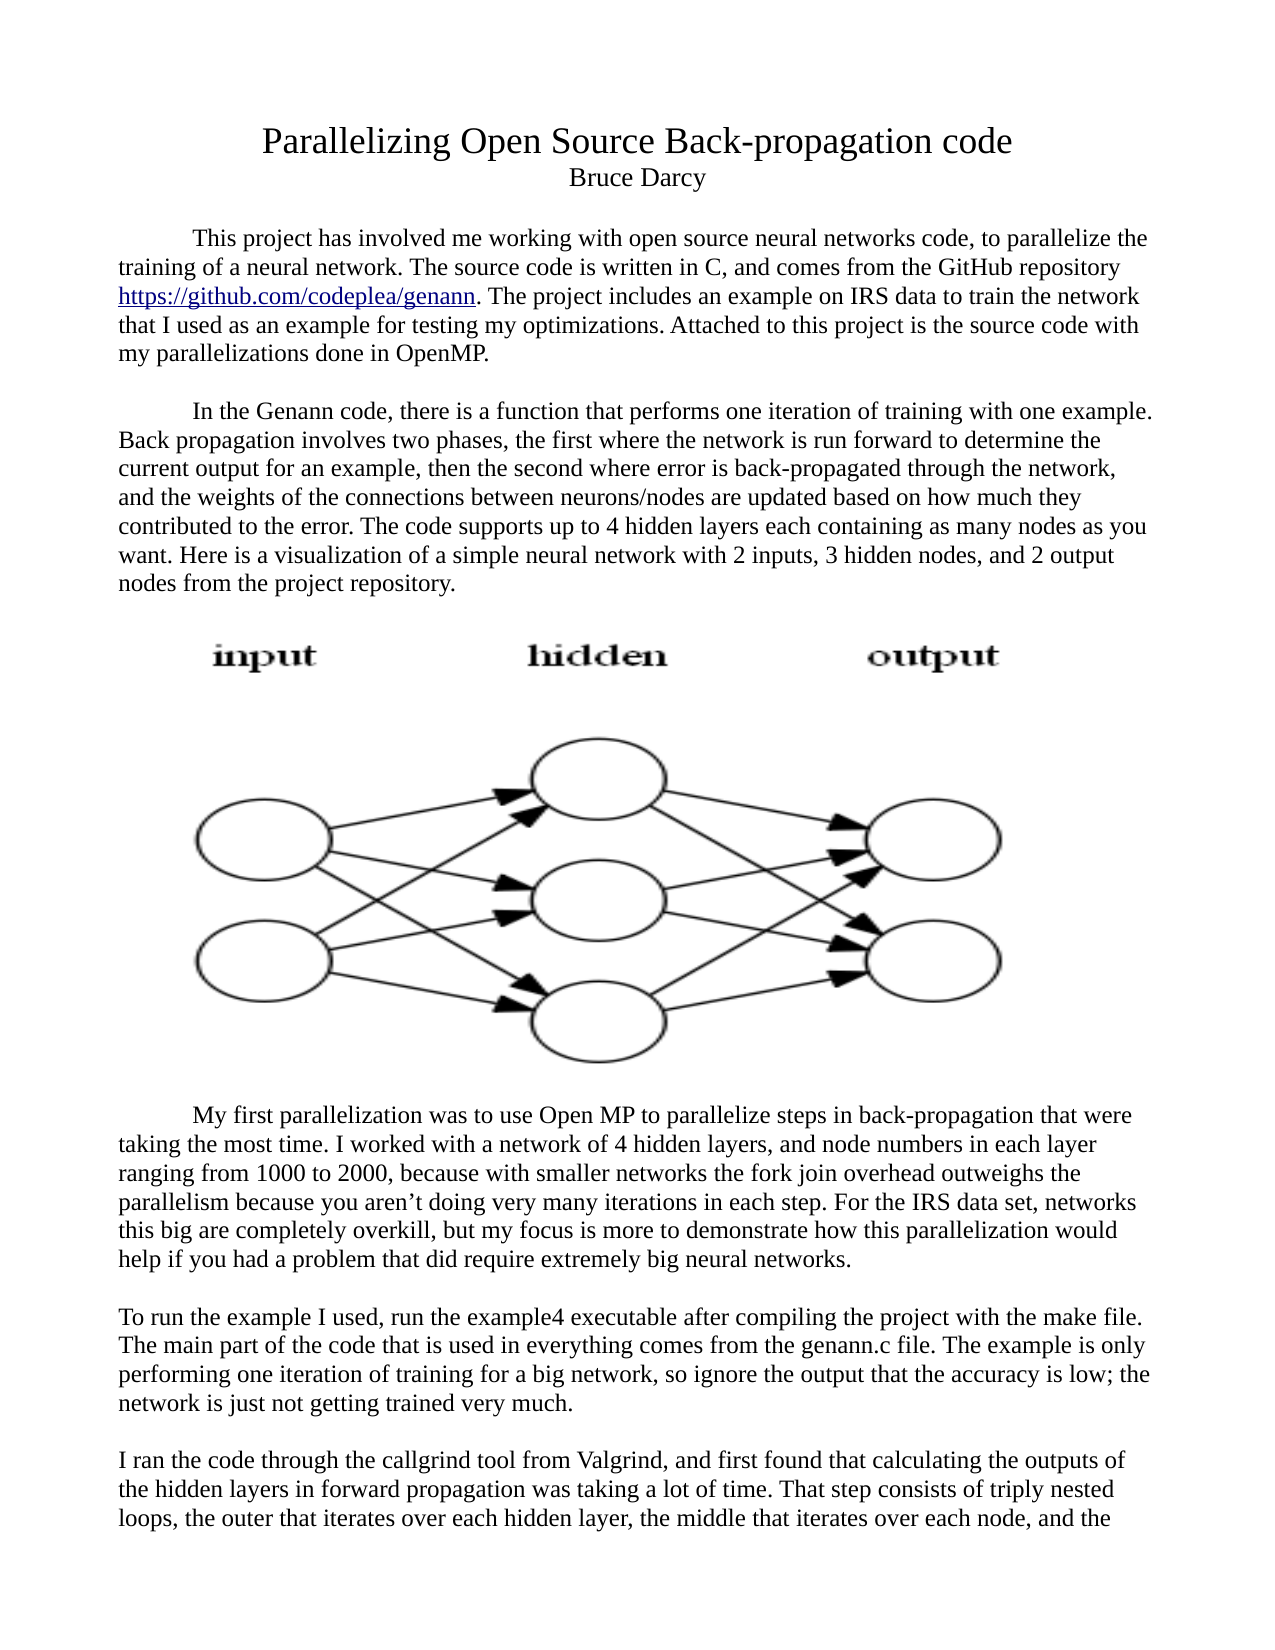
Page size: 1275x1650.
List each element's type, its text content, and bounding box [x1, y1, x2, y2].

text My first parallelization was to use Open MP to parallelize steps in back-propagation that were taking the most time. I worked with a network of 4 hidden layers, and node numbers in each layer ranging from 1000 to 2000, because with smaller networks the fork join overhead outweighs the parallelism because you aren’t doing very many iterations in each step. For the IRS data set, networks this big are completely overkill, but my focus is more to demonstrate how this parallelization would help if you had a problem that did require extremely big neural networks. [118, 1101, 1157, 1273]
text Bruce Darcy [118, 161, 1157, 192]
text To run the example I used, run the example4 executable after compiling the project with the make file. The main part of the code that is used in everything comes from the genann.c file. The example is only performing one iteration of training for a big network, so ignore the output that the accuracy is low; the network is just not getting trained very much. [118, 1302, 1157, 1417]
text Parallelizing Open Source Back-propagation code [118, 118, 1157, 161]
text In the Genann code, there is a function that performs one iteration of training with one example. Back propagation involves two phases, the first where the network is run forward to determine the current output for an example, then the second where error is back-propagated through the network, and the weights of the connections between neurons/nodes are updated based on how much they contributed to the error. The code supports up to 4 hidden layers each containing as many nodes as you want. Here is a visualization of a simple neural network with 2 inputs, 3 hidden nodes, and 2 output nodes from the project repository. [118, 396, 1157, 597]
text I ran the code through the callgrind tool from Valgrind, and first found that calculating the outputs of the hidden layers in forward propagation was taking a lot of time. That step consists of triply nested loops, the outer that iterates over each hidden layer, the middle that iterates over each node, and the [118, 1446, 1157, 1532]
text This project has involved me working with open source neural networks code, to parallelize the training of a neural network. The source code is written in C, and comes from the GitHub repository https://github.com/codeplea/genann. The project includes an example on IRS data to train the network that I used as an example for testing my optimizations. Attached to this project is the source code with my parallelizations done in OpenMP. [118, 223, 1157, 367]
picture [151, 609, 1050, 1072]
